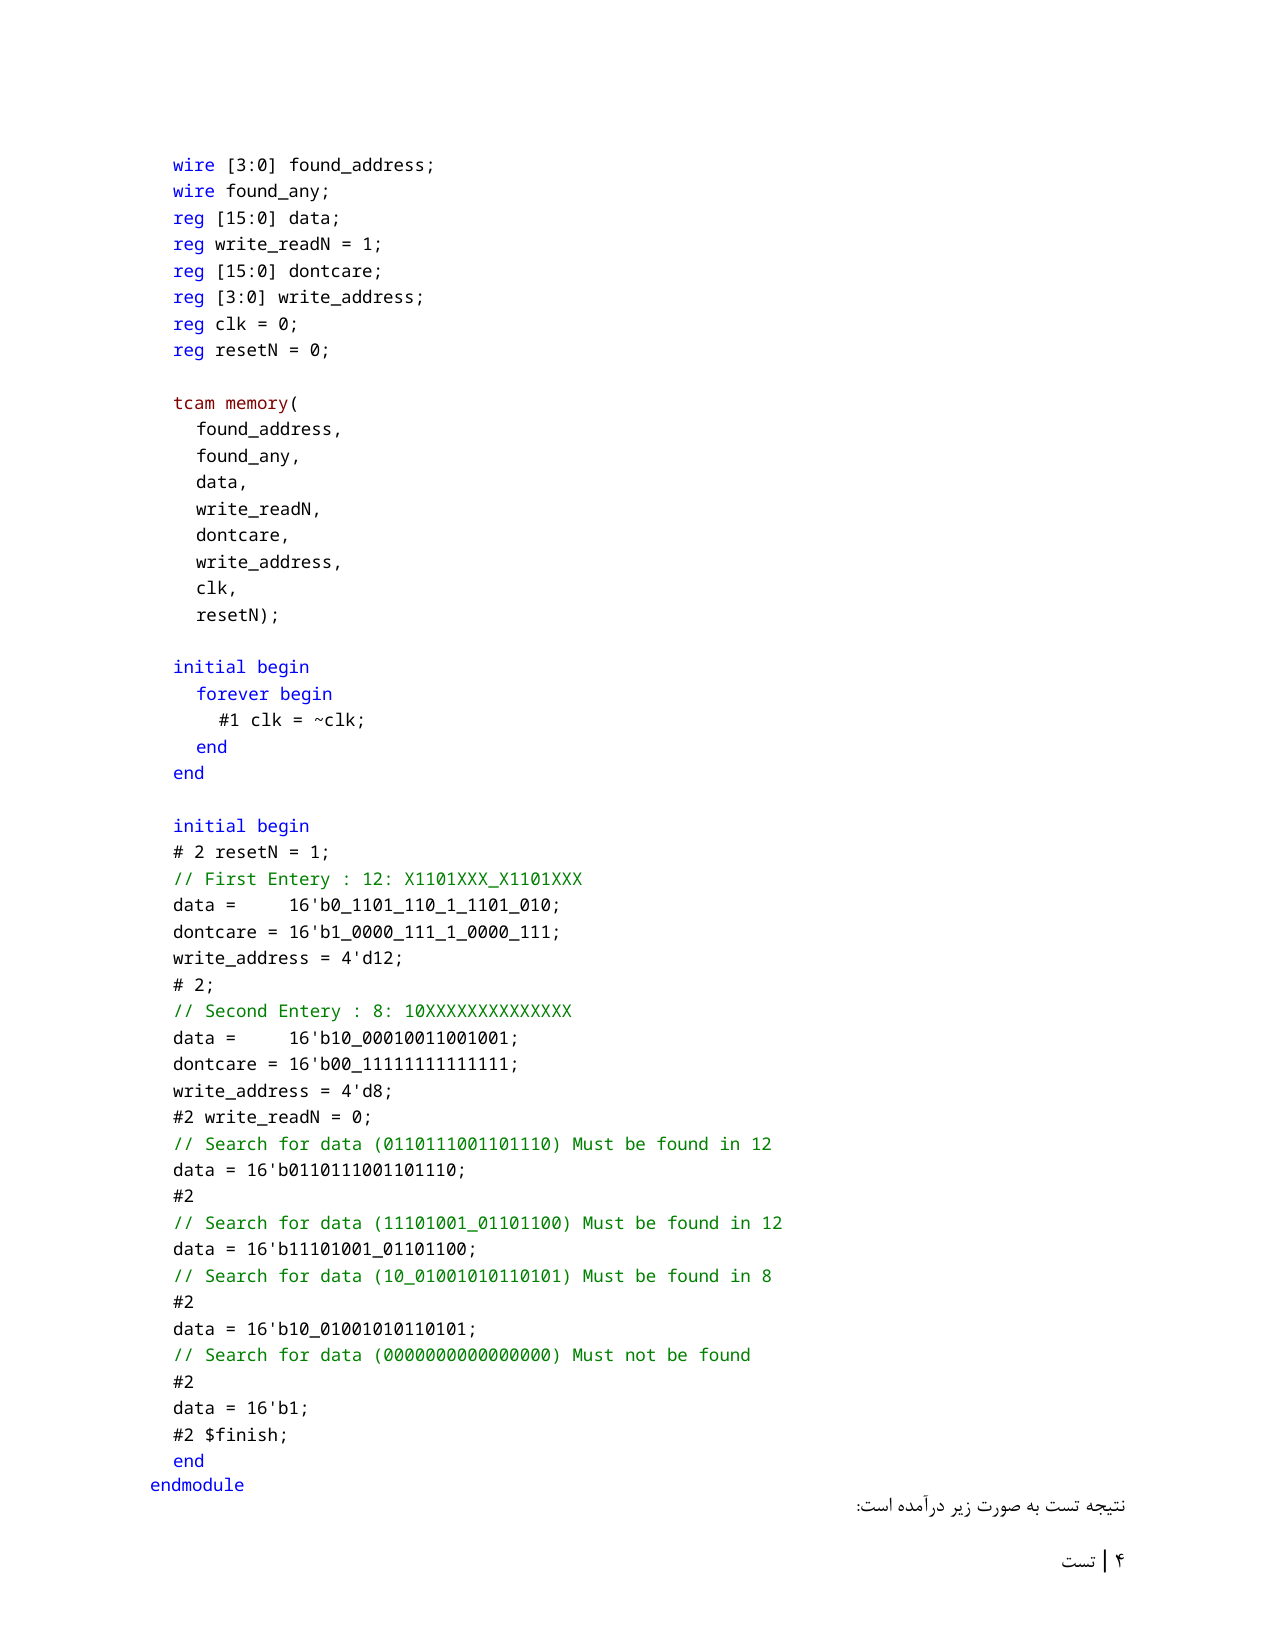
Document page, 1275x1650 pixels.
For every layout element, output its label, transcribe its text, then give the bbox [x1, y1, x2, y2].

text data = 16'b10_01001010110101; [150, 1314, 1125, 1340]
text # 2 resetN = 1; [150, 838, 1125, 864]
text dontcare = 16'b00_11111111111111; [150, 1049, 1125, 1076]
text // Search for data (0000000000000000) Must not be found [150, 1340, 1125, 1367]
text data = 16'b0110111001101110; [150, 1155, 1125, 1182]
text reg clk = 0; [150, 309, 1125, 335]
text found_address, [150, 414, 1125, 441]
text forever begin [150, 679, 1125, 705]
text #2 [150, 1287, 1125, 1314]
text #2 write_readN = 0; [150, 1102, 1125, 1129]
text wire found_any; [150, 176, 1125, 203]
text resetN); [150, 600, 1125, 626]
text write_address, [150, 547, 1125, 573]
text found_any, [150, 441, 1125, 467]
text // Search for data (10_01001010110101) Must be found in 8 [150, 1261, 1125, 1287]
text write_readN, [150, 494, 1125, 520]
text // First Entery : 12: X1101XXX_X1101XXX [150, 864, 1125, 891]
text data = 16'b0_1101_110_1_1101_010; [150, 891, 1125, 917]
text #2 $finish; [150, 1420, 1125, 1446]
text reg [15:0] data; [150, 203, 1125, 229]
text end [150, 732, 1125, 758]
text data = 16'b1; [150, 1393, 1125, 1420]
text initial begin [150, 811, 1125, 838]
text reg [3:0] write_address; [150, 282, 1125, 309]
text reg resetN = 0; [150, 335, 1125, 362]
text // Search for data (0110111001101110) Must be found in 12 [150, 1129, 1125, 1155]
text reg [15:0] dontcare; [150, 256, 1125, 282]
text data = 16'b10_00010011001001; [150, 1023, 1125, 1049]
text clk, [150, 573, 1125, 600]
text reg write_readN = 1; [150, 229, 1125, 256]
text end [150, 758, 1125, 785]
text data, [150, 467, 1125, 494]
text initial begin [150, 652, 1125, 679]
text write_address = 4'd8; [150, 1076, 1125, 1102]
text dontcare = 16'b1_0000_111_1_0000_111; [150, 917, 1125, 943]
text tcam memory( [150, 388, 1125, 414]
text wire [3:0] found_address; [150, 150, 1125, 176]
text #1 clk = ~clk; [150, 705, 1125, 732]
text data = 16'b11101001_01101100; [150, 1234, 1125, 1261]
text // Second Entery : 8: 10XXXXXXXXXXXXXX [150, 996, 1125, 1023]
text // Search for data (11101001_01101100) Must be found in 12 [150, 1208, 1125, 1234]
text #2 [150, 1182, 1125, 1208]
text #2 [150, 1367, 1125, 1393]
text # 2; [150, 970, 1125, 996]
text dontcare, [150, 520, 1125, 547]
text write_address = 4'd12; [150, 943, 1125, 970]
text endmodule [150, 1473, 1125, 1496]
text end [150, 1446, 1125, 1473]
text نتیجه تست به صورت زیر درآمده است: [150, 1496, 1125, 1519]
